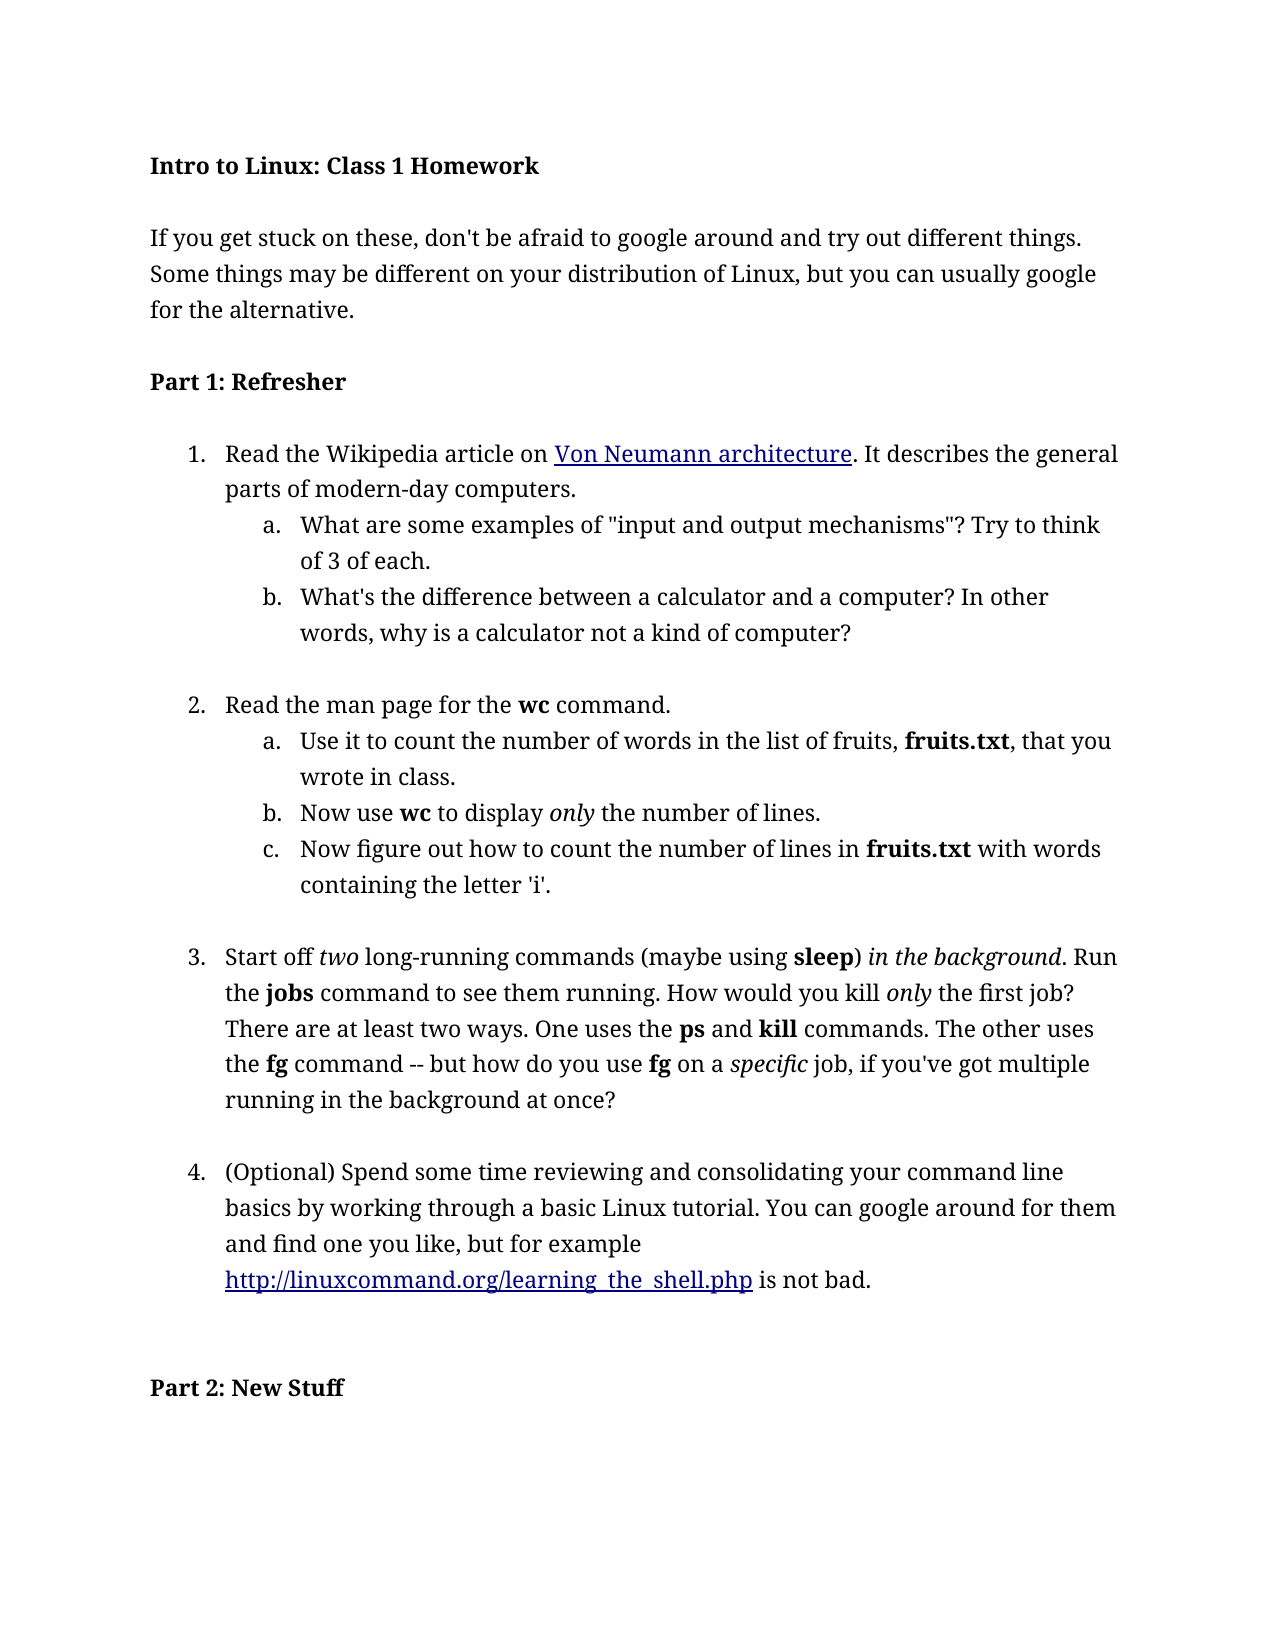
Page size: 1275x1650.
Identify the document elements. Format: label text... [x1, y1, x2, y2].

list What are some examples of "input and output mechanisms"? Try to think of 3 of each. [262, 509, 1125, 577]
list Read the Wikipedia article on Von Neumann architecture. It describes the general parts of modern-day computers. [187, 437, 1125, 505]
list Read the man page for the wc command. [187, 689, 1125, 720]
list (Optional) Spend some time reviewing and consolidating your command line basics by working through a basic Linux tutorial. You can google around for them and find one you like, but for example http://linuxcommand.org/learning_the_shell.php is not bad. [187, 1156, 1125, 1295]
text Part 2: New Stuff [150, 1372, 1125, 1403]
list Use it to count the number of words in the list of fruits, fruits.txt, that you wrote in class. [262, 725, 1125, 792]
list What's the difference between a calculator and a computer? In other words, why is a calculator not a kind of computer? [262, 581, 1125, 684]
list Start off two long-running commands (maybe using sleep) in the background. Run the jobs command to see them running. How would you kill only the first job? There are at least two ways. One uses the ps and kill commands. The other uses the fg command -- but how do you use fg on a specific job, if you've got multiple running in the background at once? [187, 941, 1125, 1152]
text Intro to Linux: Class 1 Homework [150, 150, 1125, 181]
list Now use wc to display only the number of lines. [262, 797, 1125, 828]
list Now figure out how to count the number of lines in fruits.txt with words containing the letter 'i'. [262, 833, 1125, 936]
text If you get stuck on these, don't be afraid to google around and try out different things. Some things may be different on your distribution of Linux, but you can usually google for the alternative. [150, 222, 1125, 325]
text Part 1: Refresher [150, 366, 1125, 397]
